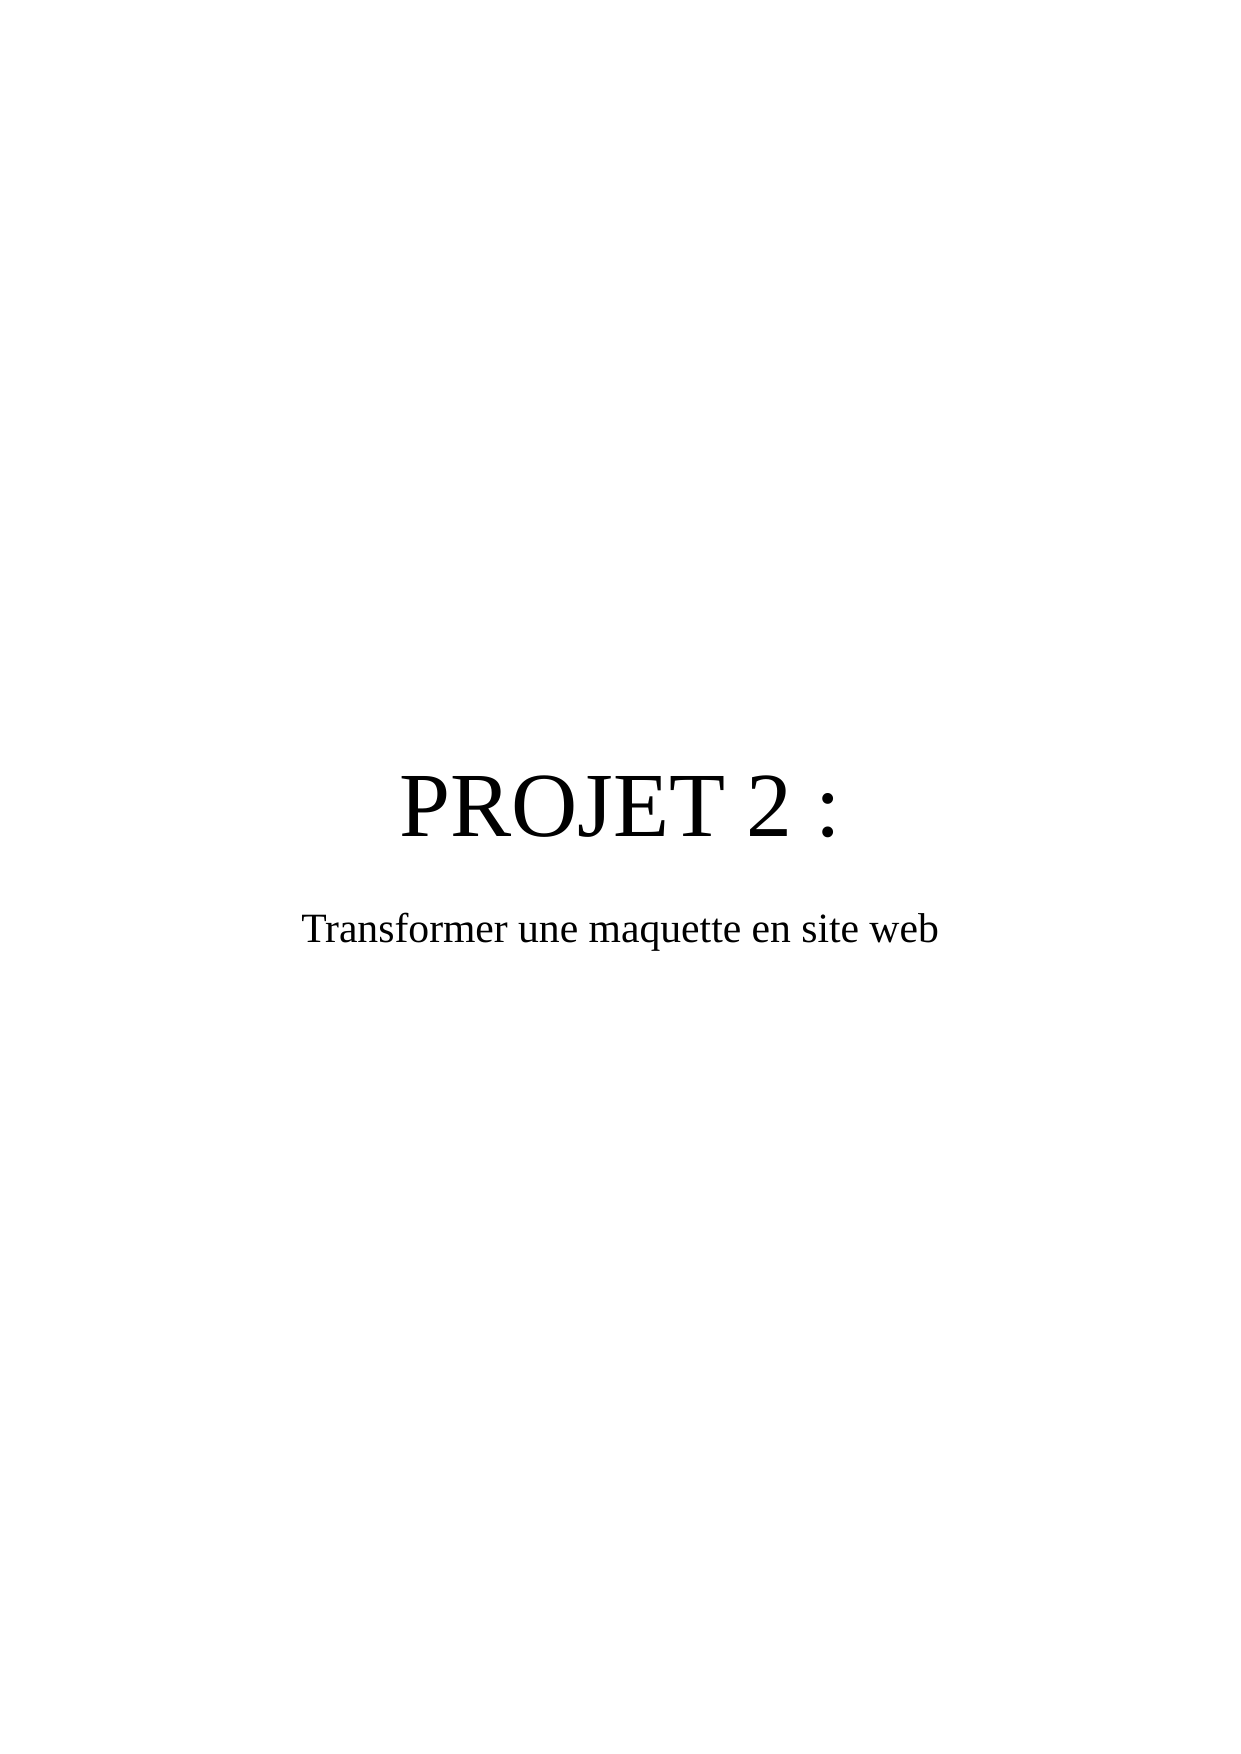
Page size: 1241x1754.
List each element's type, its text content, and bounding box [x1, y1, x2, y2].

text Transformer une maquette en site web [118, 904, 1122, 952]
text PROJET 2 : [118, 751, 1122, 856]
